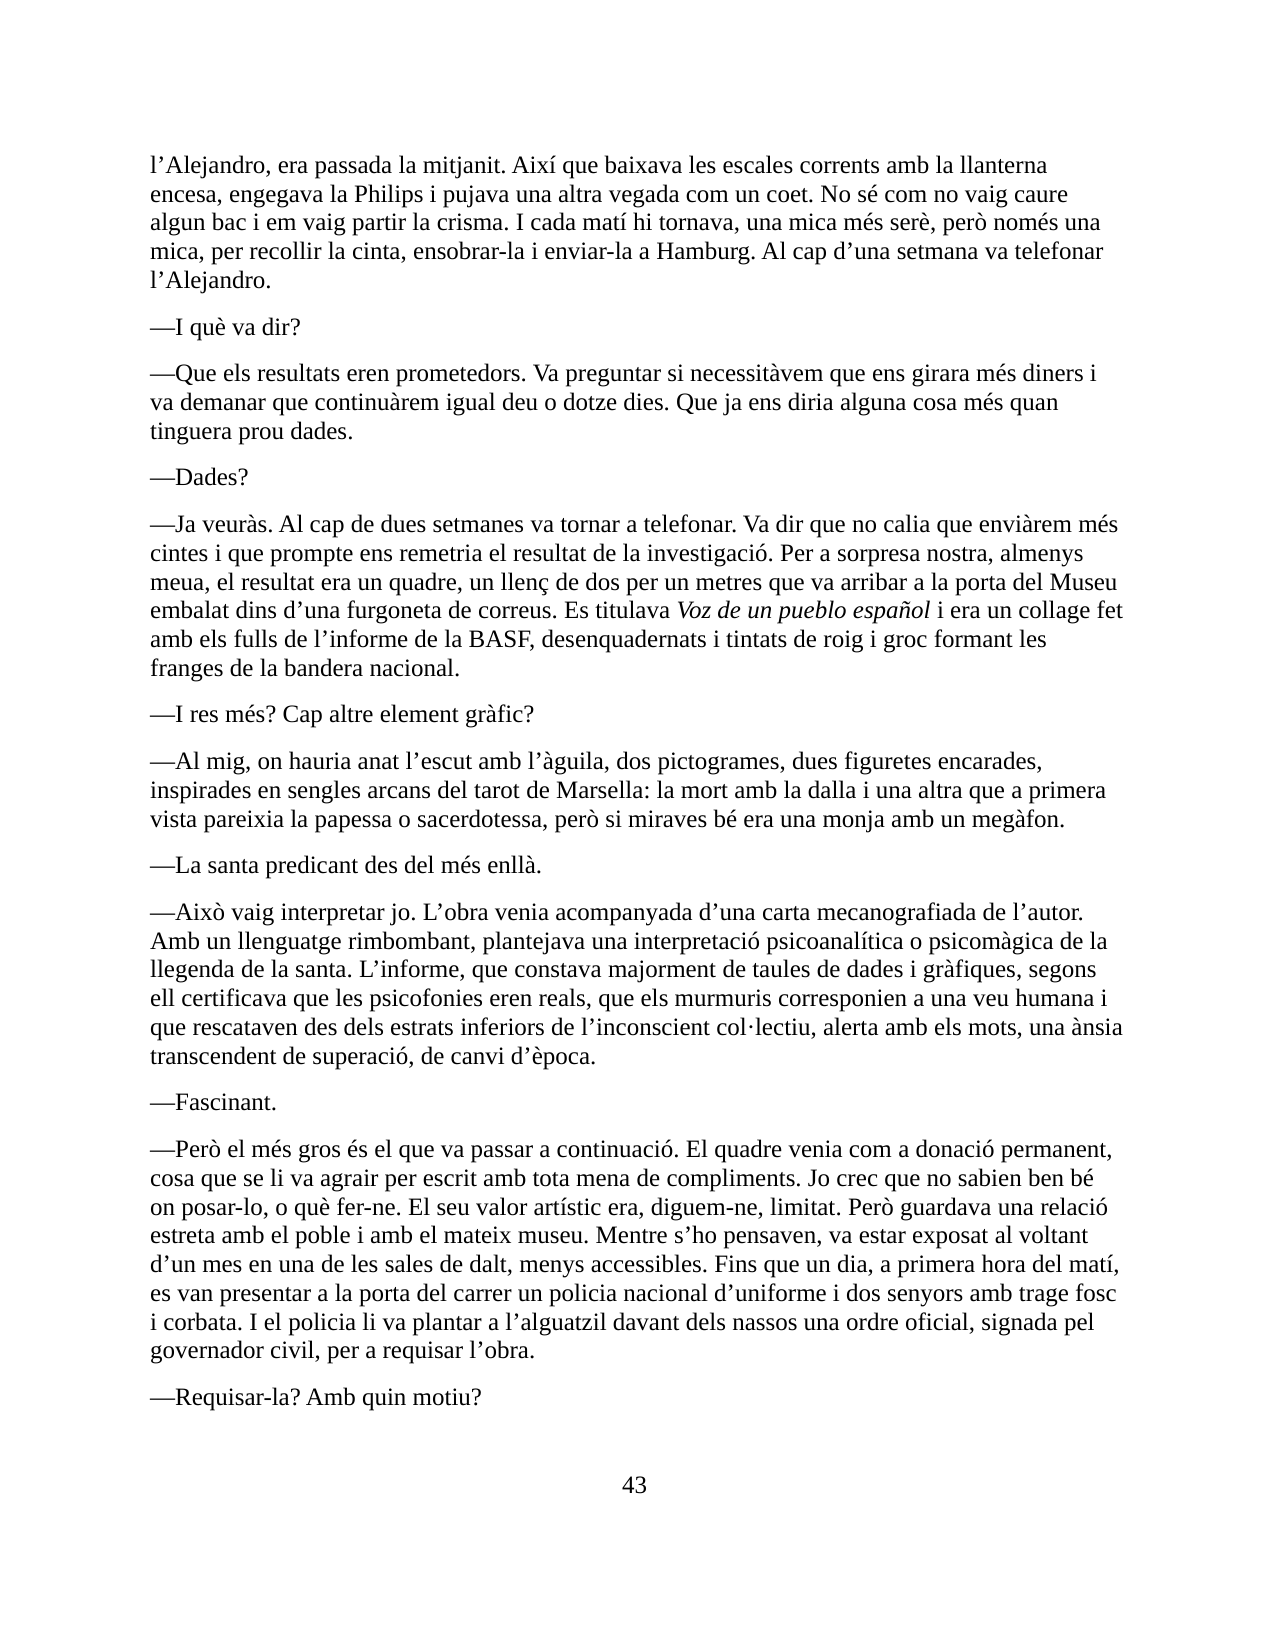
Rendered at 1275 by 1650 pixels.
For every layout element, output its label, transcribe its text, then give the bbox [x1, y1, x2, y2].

text —Fascinant. [150, 1087, 1125, 1116]
text l’Alejandro, era passada la mitjanit. Així que baixava les escales corrents amb la llanterna encesa, engegava la Philips i pujava una altra vegada com un coet. No sé com no vaig caure algun bac i em vaig partir la crisma. I cada matí hi tornava, una mica més serè, però només una mica, per recollir la cinta, ensobrar-la i enviar-la a Hamburg. Al cap d’una setmana va telefonar l’Alejandro. [150, 150, 1125, 294]
text —Al mig, on hauria anat l’escut amb l’àguila, dos pictogrames, dues figuretes encarades, inspirades en sengles arcans del tarot de Marsella: la mort amb la dalla i una altra que a primera vista pareixia la papessa o sacerdotessa, però si miraves bé era una monja amb un megàfon. [150, 746, 1125, 832]
text —Però el més gros és el que va passar a continuació. El quadre venia com a donació permanent, cosa que se li va agrair per escrit amb tota mena de compliments. Jo crec que no sabien ben bé on posar-lo, o què fer-ne. El seu valor artístic era, diguem-ne, limitat. Però guardava una relació estreta amb el poble i amb el mateix museu. Mentre s’ho pensaven, va estar exposat al voltant d’un mes en una de les sales de dalt, menys accessibles. Fins que un dia, a primera hora del matí, es van presentar a la porta del carrer un policia nacional d’uniforme i dos senyors amb trage fosc i corbata. I el policia li va plantar a l’alguatzil davant dels nassos una ordre oficial, signada pel governador civil, per a requisar l’obra. [150, 1134, 1125, 1364]
text —Dades? [150, 462, 1125, 491]
text —Requisar-la? Amb quin motiu? [150, 1382, 1125, 1411]
text —Ja veuràs. Al cap de dues setmanes va tornar a telefonar. Va dir que no calia que enviàrem més cintes i que prompte ens remetria el resultat de la investigació. Per a sorpresa nostra, almenys meua, el resultat era un quadre, un llenç de dos per un metres que va arribar a la porta del Museu embalat dins d’una furgoneta de correus. Es titulava Voz de un pueblo español i era un collage fet amb els fulls de l’informe de la BASF, desenquadernats i tintats de roig i groc formant les franges de la bandera nacional. [150, 509, 1125, 682]
text —Que els resultats eren prometedors. Va preguntar si necessitàvem que ens girara més diners i va demanar que continuàrem igual deu o dotze dies. Que ja ens diria alguna cosa més quan tinguera prou dades. [150, 358, 1125, 444]
text —La santa predicant des del més enllà. [150, 850, 1125, 879]
text —I què va dir? [150, 312, 1125, 340]
text —Això vaig interpretar jo. L’obra venia acompanyada d’una carta mecanografiada de l’autor. Amb un llenguatge rimbombant, plantejava una interpretació psicoanalítica o psicomàgica de la llegenda de la santa. L’informe, que constava majorment de taules de dades i gràfiques, segons ell certificava que les psicofonies eren reals, que els murmuris corresponien a una veu humana i que rescataven des dels estrats inferiors de l’inconscient col·lectiu, alerta amb els mots, una ànsia transcendent de superació, de canvi d’època. [150, 897, 1125, 1069]
text —I res més? Cap altre element gràfic? [150, 699, 1125, 728]
